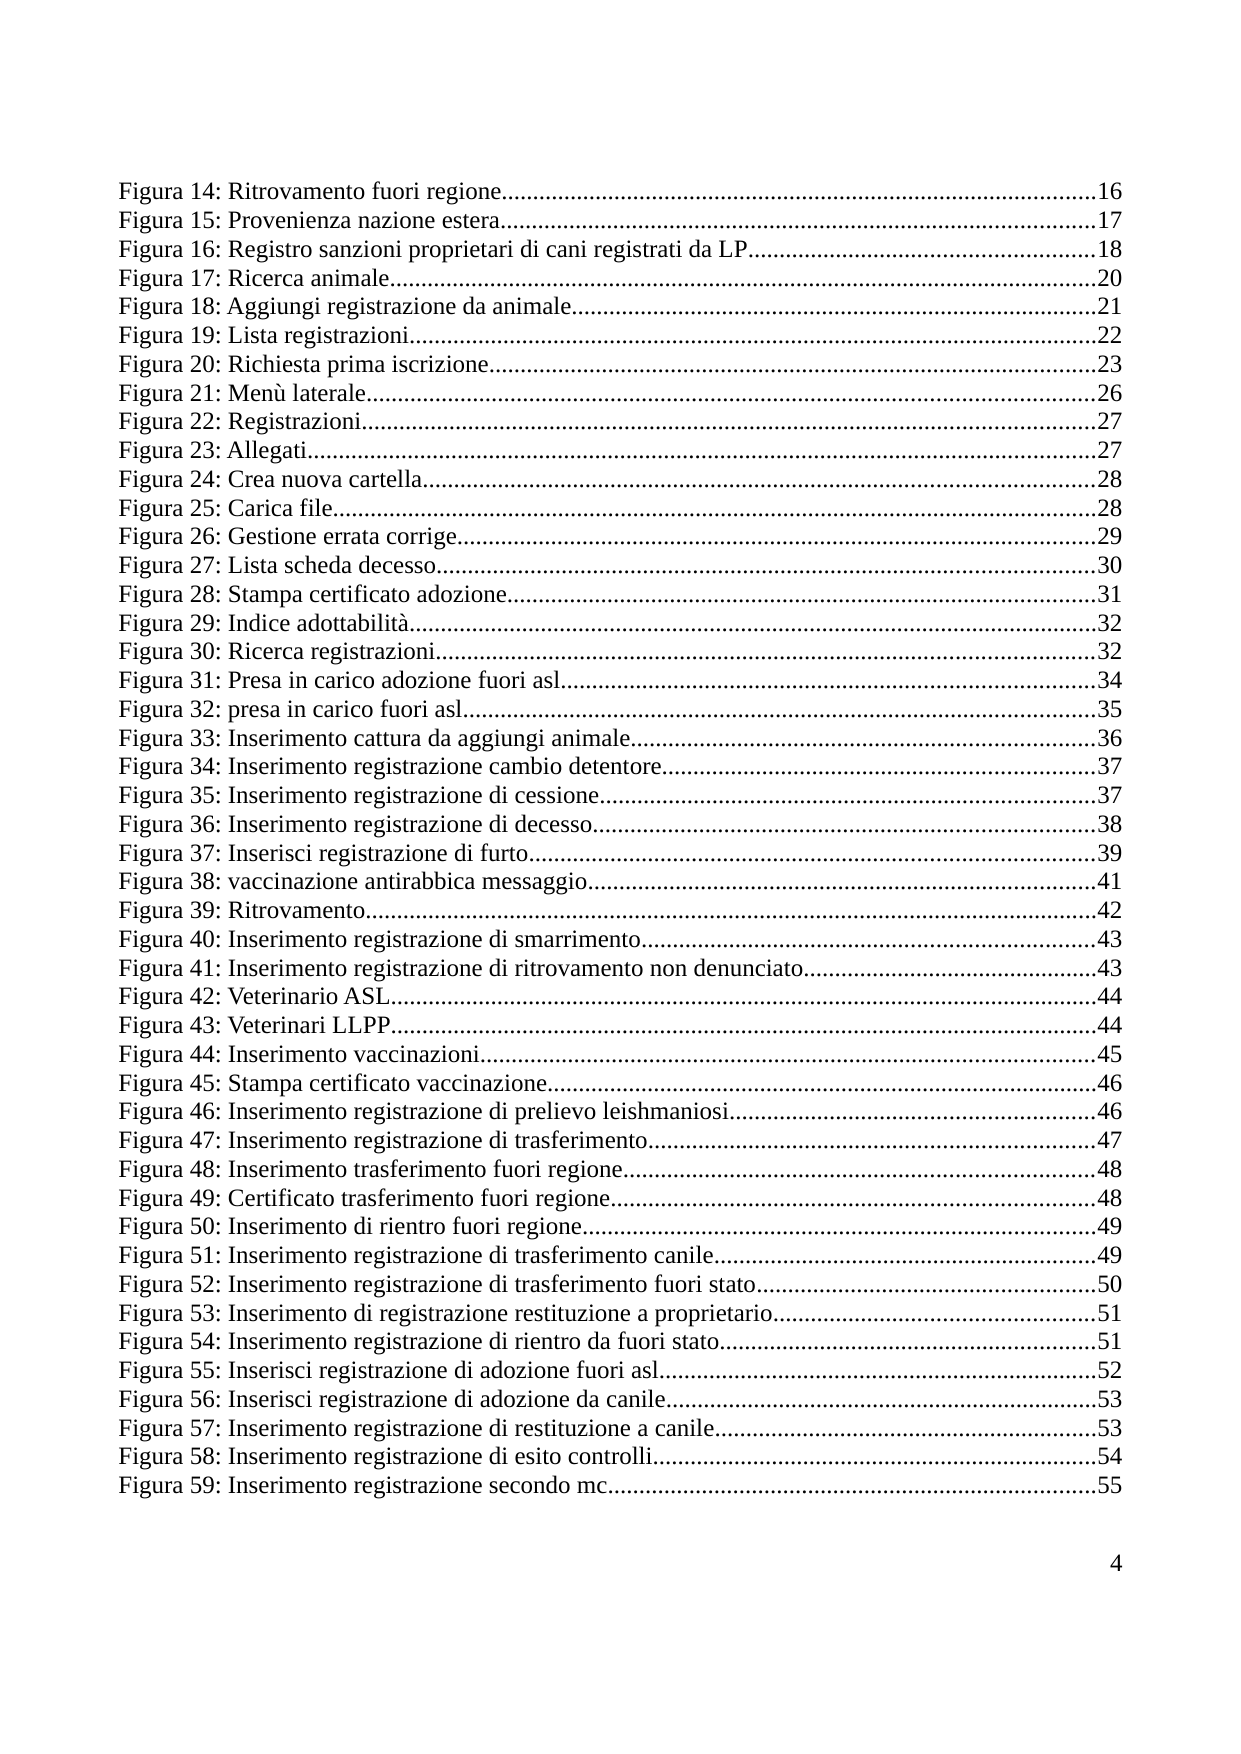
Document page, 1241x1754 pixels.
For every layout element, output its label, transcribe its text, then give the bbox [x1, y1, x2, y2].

text Figura 27: Lista scheda decesso 30 [118, 550, 1122, 579]
text Figura 38: vaccinazione antirabbica messaggio 41 [118, 866, 1122, 895]
text Figura 20: Richiesta prima iscrizione 23 [118, 349, 1122, 378]
text Figura 54: Inserimento registrazione di rientro da fuori stato 51 [118, 1326, 1122, 1355]
text Figura 33: Inserimento cattura da aggiungi animale 36 [118, 723, 1122, 751]
text Figura 55: Inserisci registrazione di adozione fuori asl 52 [118, 1355, 1122, 1384]
text Figura 32: presa in carico fuori asl 35 [118, 694, 1122, 723]
text Figura 17: Ricerca animale 20 [118, 263, 1122, 291]
text Figura 42: Veterinario ASL 44 [118, 981, 1122, 1010]
text Figura 15: Provenienza nazione estera 17 [118, 205, 1122, 234]
text Figura 45: Stampa certificato vaccinazione 46 [118, 1068, 1122, 1096]
text Figura 35: Inserimento registrazione di cessione 37 [118, 780, 1122, 809]
text Figura 19: Lista registrazioni 22 [118, 320, 1122, 349]
text Figura 51: Inserimento registrazione di trasferimento canile 49 [118, 1240, 1122, 1269]
text Figura 56: Inserisci registrazione di adozione da canile 53 [118, 1384, 1122, 1413]
text Figura 36: Inserimento registrazione di decesso 38 [118, 809, 1122, 838]
text Figura 29: Indice adottabilità 32 [118, 608, 1122, 636]
text Figura 39: Ritrovamento 42 [118, 895, 1122, 924]
text Figura 46: Inserimento registrazione di prelievo leishmaniosi 46 [118, 1096, 1122, 1125]
text Figura 41: Inserimento registrazione di ritrovamento non denunciato 43 [118, 953, 1122, 981]
text Figura 14: Ritrovamento fuori regione 16 [118, 176, 1122, 205]
text Figura 50: Inserimento di rientro fuori regione 49 [118, 1211, 1122, 1240]
text Figura 22: Registrazioni 27 [118, 406, 1122, 435]
text Figura 26: Gestione errata corrige 29 [118, 521, 1122, 550]
text Figura 23: Allegati 27 [118, 435, 1122, 464]
text Figura 40: Inserimento registrazione di smarrimento 43 [118, 924, 1122, 953]
text Figura 44: Inserimento vaccinazioni 45 [118, 1039, 1122, 1068]
text Figura 53: Inserimento di registrazione restituzione a proprietario 51 [118, 1298, 1122, 1326]
text Figura 52: Inserimento registrazione di trasferimento fuori stato 50 [118, 1269, 1122, 1298]
text Figura 25: Carica file 28 [118, 493, 1122, 521]
text Figura 31: Presa in carico adozione fuori asl 34 [118, 665, 1122, 694]
text Figura 48: Inserimento trasferimento fuori regione 48 [118, 1154, 1122, 1183]
text Figura 47: Inserimento registrazione di trasferimento 47 [118, 1125, 1122, 1154]
text Figura 49: Certificato trasferimento fuori regione 48 [118, 1183, 1122, 1211]
text Figura 57: Inserimento registrazione di restituzione a canile 53 [118, 1413, 1122, 1441]
text Figura 58: Inserimento registrazione di esito controlli 54 [118, 1441, 1122, 1470]
text Figura 16: Registro sanzioni proprietari di cani registrati da LP 18 [118, 234, 1122, 263]
text Figura 28: Stampa certificato adozione 31 [118, 579, 1122, 608]
text Figura 37: Inserisci registrazione di furto 39 [118, 838, 1122, 866]
text Figura 30: Ricerca registrazioni 32 [118, 636, 1122, 665]
text Figura 21: Menù laterale 26 [118, 378, 1122, 406]
text Figura 43: Veterinari LLPP 44 [118, 1010, 1122, 1039]
text Figura 34: Inserimento registrazione cambio detentore 37 [118, 751, 1122, 780]
text Figura 24: Crea nuova cartella 28 [118, 464, 1122, 493]
text Figura 18: Aggiungi registrazione da animale 21 [118, 291, 1122, 320]
text Figura 59: Inserimento registrazione secondo mc 55 [118, 1470, 1122, 1499]
